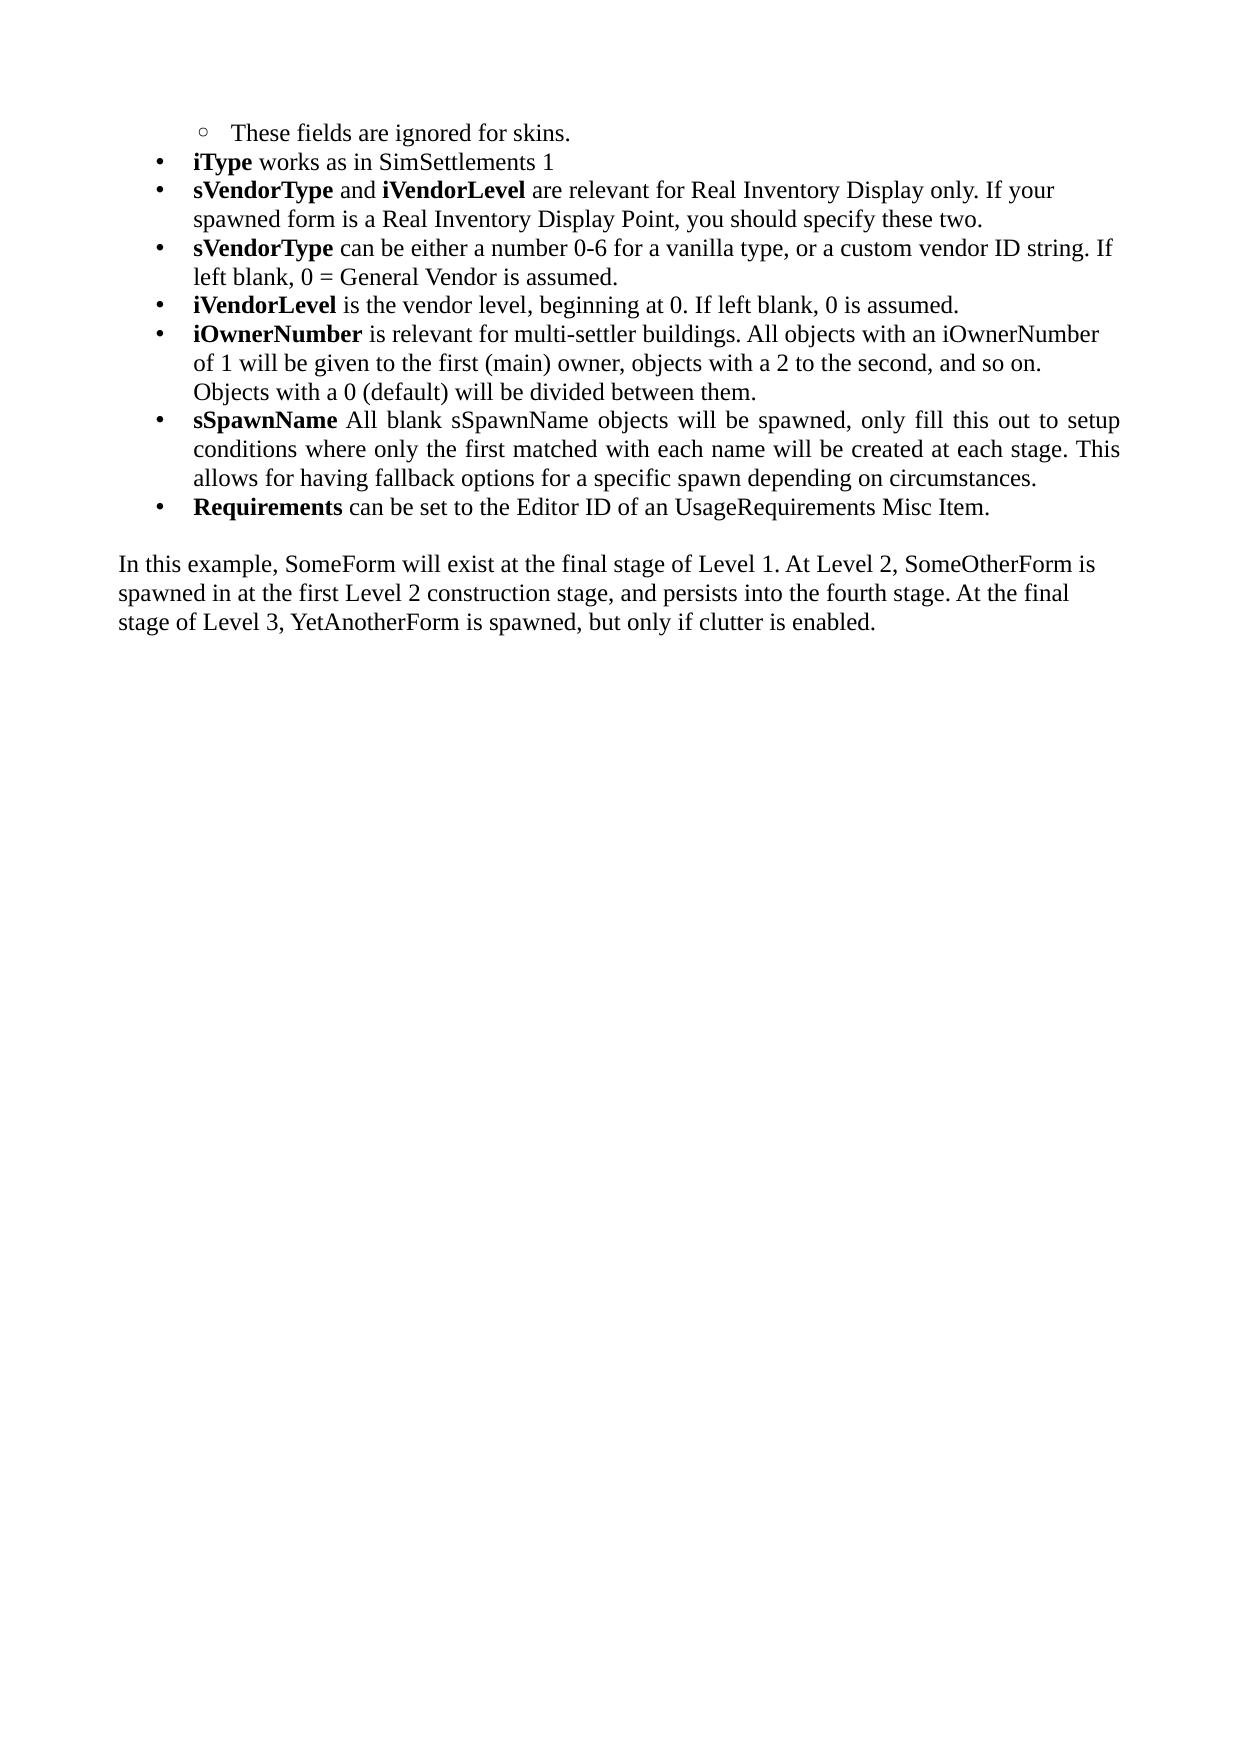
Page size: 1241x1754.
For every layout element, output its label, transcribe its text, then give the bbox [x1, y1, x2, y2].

list sVendorType and iVendorLevel are relevant for Real Inventory Display only. If your spawned form is a Real Inventory Display Point, you should specify these two. [156, 176, 1122, 233]
list iType works as in SimSettlements 1 [156, 147, 1122, 176]
list These fields are ignored for skins. [193, 118, 1122, 147]
list iOwnerNumber is relevant for multi-settler buildings. All objects with an iOwnerNumber of 1 will be given to the first (main) owner, objects with a 2 to the second, and so on. Objects with a 0 (default) will be divided between them. [156, 319, 1122, 406]
list sVendorType can be either a number 0-6 for a vanilla type, or a custom vendor ID string. If left blank, 0 = General Vendor is assumed. [156, 233, 1122, 291]
list iVendorLevel is the vendor level, beginning at 0. If left blank, 0 is assumed. [156, 291, 1122, 319]
list Requirements can be set to the Editor ID of an UsageRequirements Misc Item. [156, 492, 1122, 521]
list sSpawnName All blank sSpawnName objects will be spawned, only fill this out to setup conditions where only the first matched with each name will be created at each stage. This allows for having fallback options for a specific spawn depending on circumstances. [156, 406, 1122, 492]
text In this example, SomeForm will exist at the final stage of Level 1. At Level 2, SomeOtherForm is spawned in at the first Level 2 construction stage, and persists into the fourth stage. At the final stage of Level 3, YetAnotherForm is spawned, but only if clutter is enabled. [118, 549, 1122, 636]
